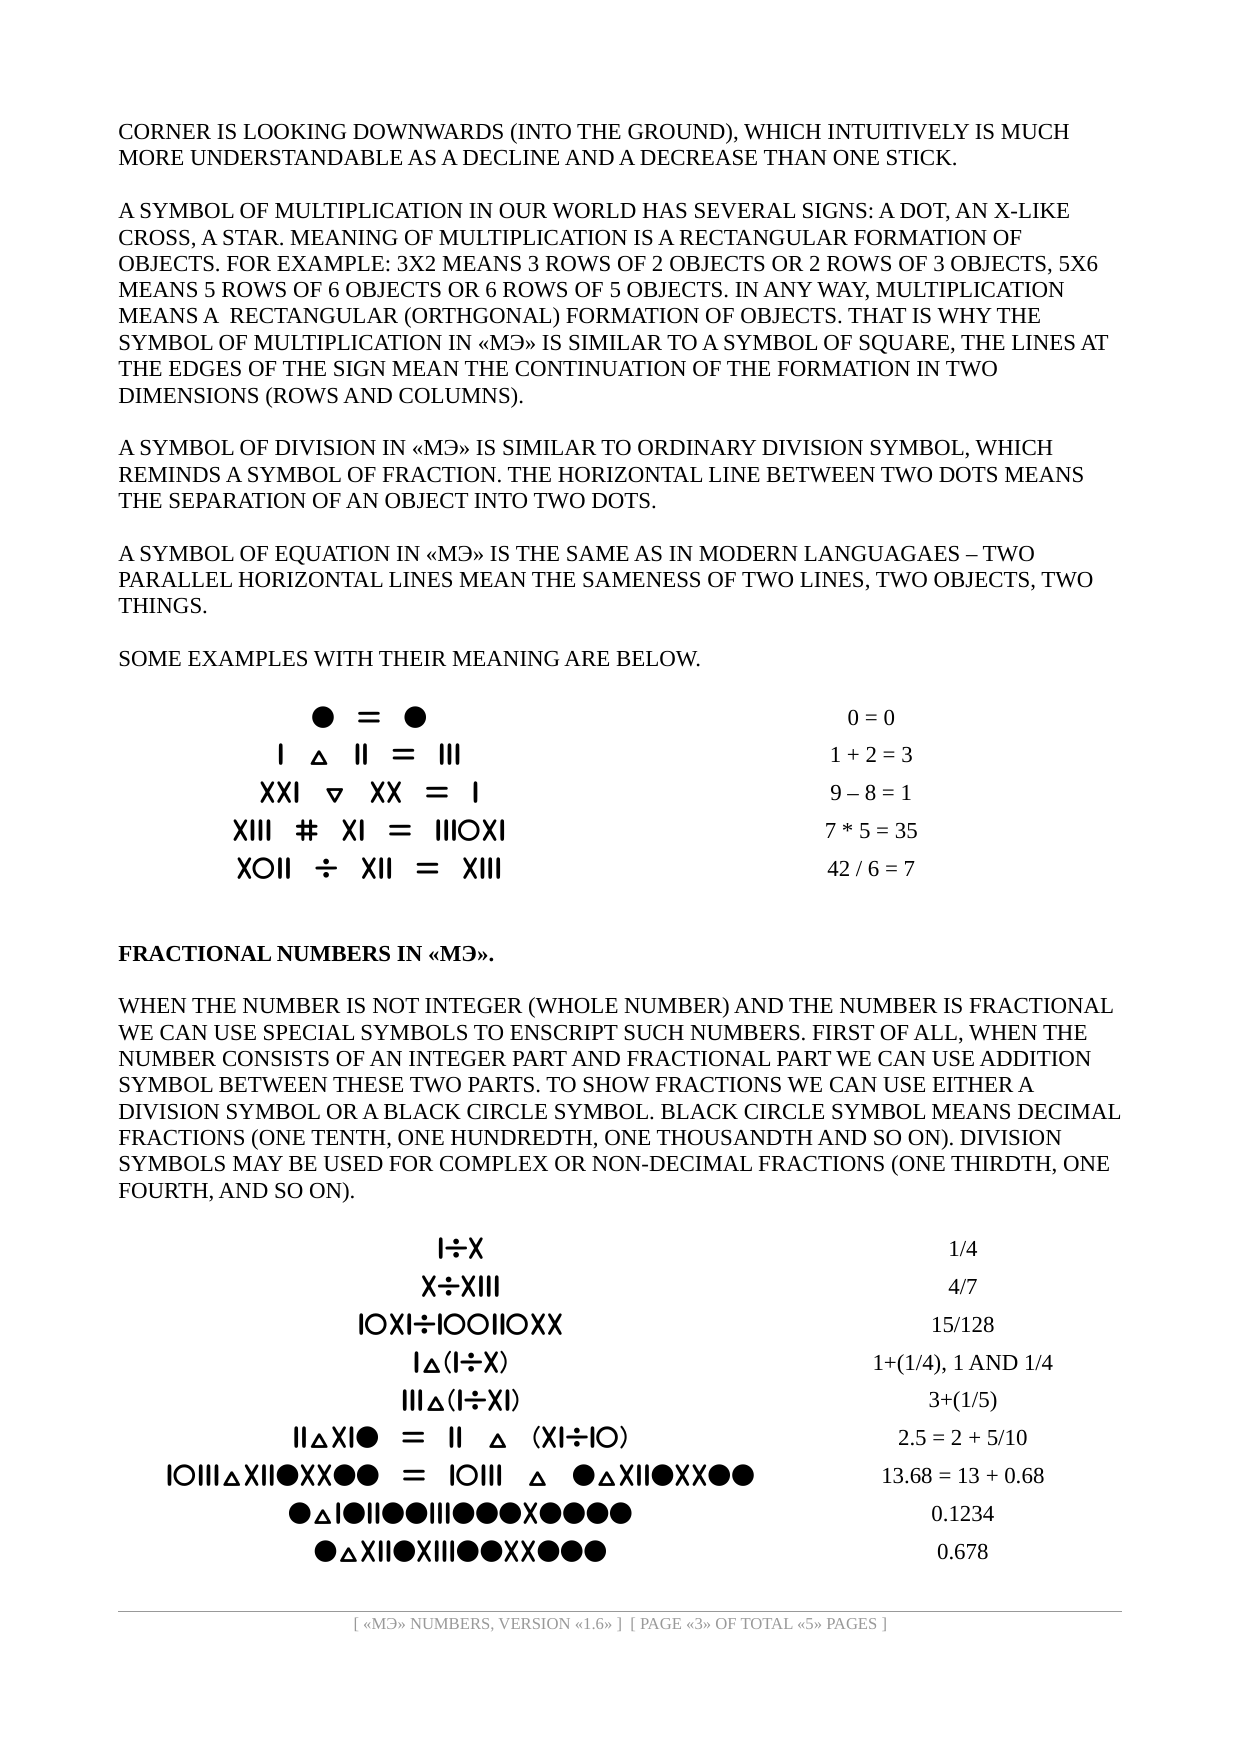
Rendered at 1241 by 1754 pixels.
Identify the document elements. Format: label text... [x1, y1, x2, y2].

table_cell 11+01q = 11 + (01/1e) [118, 1419, 802, 1456]
text FRACTIONAL NUMBERS IN «МЭ». [118, 940, 1122, 966]
table_cell 4/7 [803, 1268, 1123, 1305]
table_cell 0/0111 [118, 1268, 802, 1305]
table_cell 42 / 6 = 7 [620, 849, 1122, 887]
table_cell 1+(1/4), 1 AND 1/4 [803, 1343, 1123, 1381]
table_cell 2.5 = 2 + 5/10 [803, 1419, 1123, 1456]
text A SYMBOL OF DIVISION IN «МЭ» IS SIMILAR TO ORDINARY DIVISION SYMBOL, WHICH REMINDS A SYMBOL OF FRACTION. THE HORIZONTAL LINE BETWEEN TWO DOTS MEANS THE SEPARATION OF AN OBJECT INTO TWO DOTS. [118, 434, 1122, 513]
table_cell 1 + 11 = 111 [118, 736, 620, 773]
text SOME EXAMPLES WITH THEIR MEANING ARE BELOW. [118, 645, 1122, 672]
table_cell q+1q11qq111qqq0qqqq [118, 1494, 802, 1532]
table_cell 1e01/1ee11e00 [118, 1305, 802, 1343]
table_cell 1 + 2 = 3 [620, 736, 1122, 773]
table_cell 111+(1/01) [118, 1381, 802, 1419]
table_cell 0.1234 [803, 1494, 1123, 1532]
table_cell q+011q0111qq00qqq [118, 1532, 802, 1570]
table_cell 13.68 = 13 + 0.68 [803, 1456, 1123, 1494]
text CORNER IS LOOKING DOWNWARDS (INTO THE GROUND), WHICH INTUITIVELY IS MUCH MORE UNDERSTANDABLE AS A DECLINE AND A DECREASE THAN ONE STICK. [118, 118, 1122, 171]
table_cell 0e11 / 011 = 0111 [118, 849, 620, 887]
table_cell 3+(1/5) [803, 1381, 1123, 1419]
table_cell 1+(1/0) [118, 1343, 802, 1381]
table_cell 001 - 00 = 1 [118, 774, 620, 811]
table_header 1/0 [118, 1230, 802, 1267]
table_header 0 = 0 [620, 698, 1122, 736]
table_cell 7 * 5 = 35 [620, 811, 1122, 849]
text A SYMBOL OF EQUATION IN «МЭ» IS THE SAME AS IN MODERN LANGUAGAES – TWO PARALLEL HORIZONTAL LINES MEAN THE SAMENESS OF TWO LINES, TWO OBJECTS, TWO THINGS. [118, 540, 1122, 619]
table_cell 0.678 [803, 1532, 1123, 1570]
table_cell 15/128 [803, 1305, 1123, 1343]
table_header 1/4 [803, 1230, 1123, 1267]
table_cell 9 – 8 = 1 [620, 774, 1122, 811]
text A SYMBOL OF MULTIPLICATION IN OUR WORLD HAS SEVERAL SIGNS: A DOT, AN X-LIKE CROSS, A STAR. MEANING OF MULTIPLICATION IS A RECTANGULAR FORMATION OF OBJECTS. FOR EXAMPLE: 3X2 MEANS 3 ROWS OF 2 OBJECTS OR 2 ROWS OF 3 OBJECTS, 5X6 MEANS 5 ROWS OF 6 OBJECTS OR 6 ROWS OF 5 OBJECTS. IN ANY WAY, MULTIPLICATION MEANS A RECTANGULAR (ORTHGONAL) FORMATION OF OBJECTS. THAT IS WHY THE SYMBOL OF MULTIPLICATION IN «МЭ» IS SIMILAR TO A SYMBOL OF SQUARE, THE LINES AT THE EDGES OF THE SIGN MEAN THE CONTINUATION OF THE FORMATION IN TWO DIMENSIONS (ROWS AND COLUMNS). [118, 197, 1122, 408]
text WHEN THE NUMBER IS NOT INTEGER (WHOLE NUMBER) AND THE NUMBER IS FRACTIONAL WE CAN USE SPECIAL SYMBOLS TO ENSCRIPT SUCH NUMBERS. FIRST OF ALL, WHEN THE NUMBER CONSISTS OF AN INTEGER PART AND FRACTIONAL PART WE CAN USE ADDITION SYMBOL BETWEEN THESE TWO PARTS. TO SHOW FRACTIONS WE CAN USE EITHER A DIVISION SYMBOL OR A BLACK CIRCLE SYMBOL. BLACK CIRCLE SYMBOL MEANS DECIMAL FRACTIONS (ONE TENTH, ONE HUNDREDTH, ONE THOUSANDTH AND SO ON). DIVISION SYMBOLS MAY BE USED FOR COMPLEX OR NON-DECIMAL FRACTIONS (ONE THIRDTH, ONE FOURTH, AND SO ON). [118, 992, 1122, 1203]
table_cell 0111 * 01 = 111e01 [118, 811, 620, 849]
table_cell 1e111+011q00qq = 1e111 + q+011q00qq [118, 1456, 802, 1494]
table_header q = q [118, 698, 620, 736]
